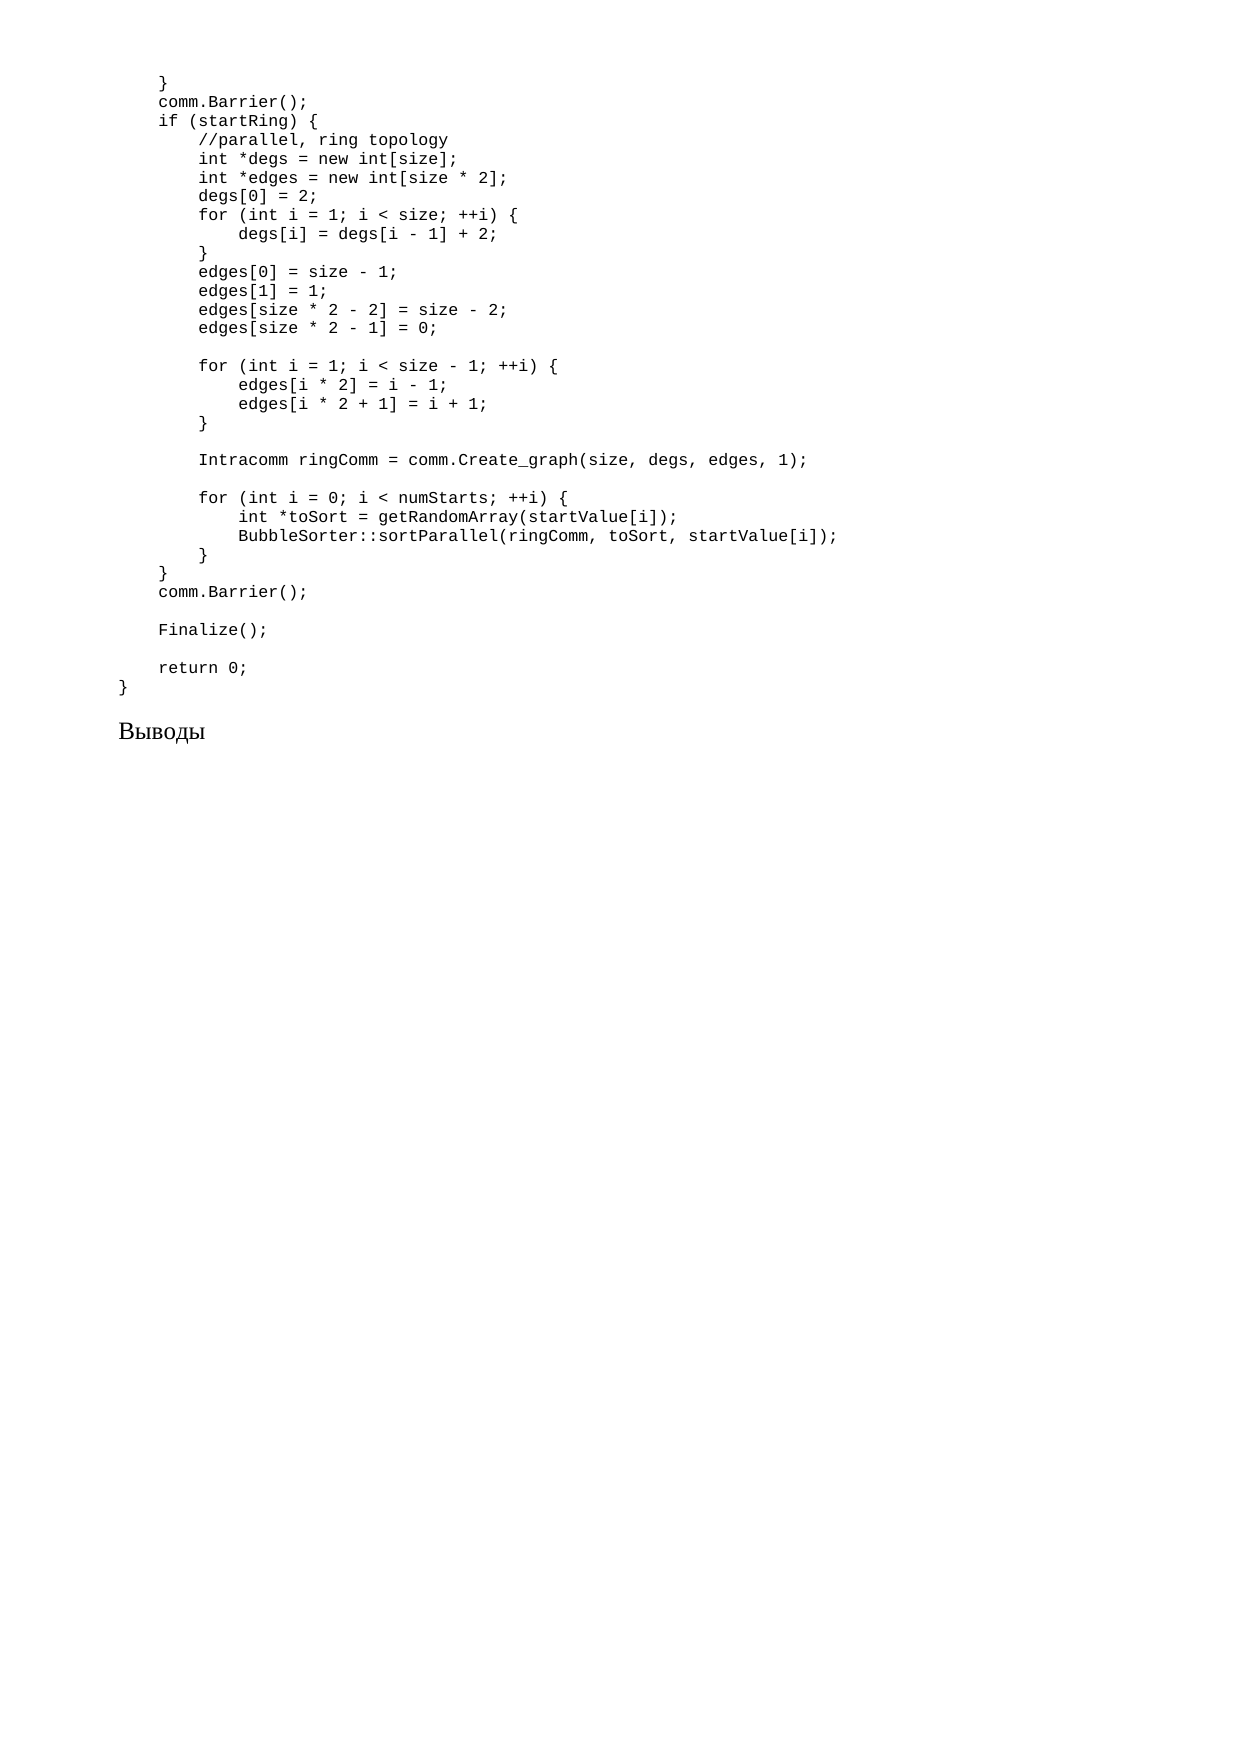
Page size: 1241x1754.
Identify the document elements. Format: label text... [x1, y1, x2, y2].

text Intracomm ringComm = comm.Create_graph(size, degs, edges, 1); [118, 452, 1162, 471]
text edges[i * 2] = i - 1; [118, 377, 1162, 395]
text Finalize(); [118, 622, 1162, 641]
text } [118, 75, 1162, 94]
text degs[i] = degs[i - 1] + 2; [118, 226, 1162, 244]
text } [118, 244, 1162, 263]
text return 0; [118, 659, 1162, 678]
text for (int i = 0; i < numStarts; ++i) { [118, 490, 1162, 508]
text for (int i = 1; i < size; ++i) { [118, 207, 1162, 226]
text int *edges = new int[size * 2]; [118, 169, 1162, 188]
text } [118, 565, 1162, 584]
text edges[size * 2 - 1] = 0; [118, 320, 1162, 339]
text edges[i * 2 + 1] = i + 1; [118, 395, 1162, 414]
text edges[size * 2 - 2] = size - 2; [118, 301, 1162, 320]
text //parallel, ring topology [118, 131, 1162, 150]
text int *toSort = getRandomArray(startValue[i]); [118, 508, 1162, 527]
text if (startRing) { [118, 113, 1162, 131]
text degs[0] = 2; [118, 188, 1162, 207]
text } [118, 678, 1162, 697]
text BubbleSorter::sortParallel(ringComm, toSort, startValue[i]); [118, 527, 1162, 546]
text edges[1] = 1; [118, 282, 1162, 301]
text Выводы [118, 716, 1162, 745]
text for (int i = 1; i < size - 1; ++i) { [118, 358, 1162, 377]
text edges[0] = size - 1; [118, 263, 1162, 282]
text int *degs = new int[size]; [118, 150, 1162, 169]
text } [118, 414, 1162, 433]
text comm.Barrier(); [118, 94, 1162, 113]
text comm.Barrier(); [118, 584, 1162, 603]
text } [118, 546, 1162, 565]
